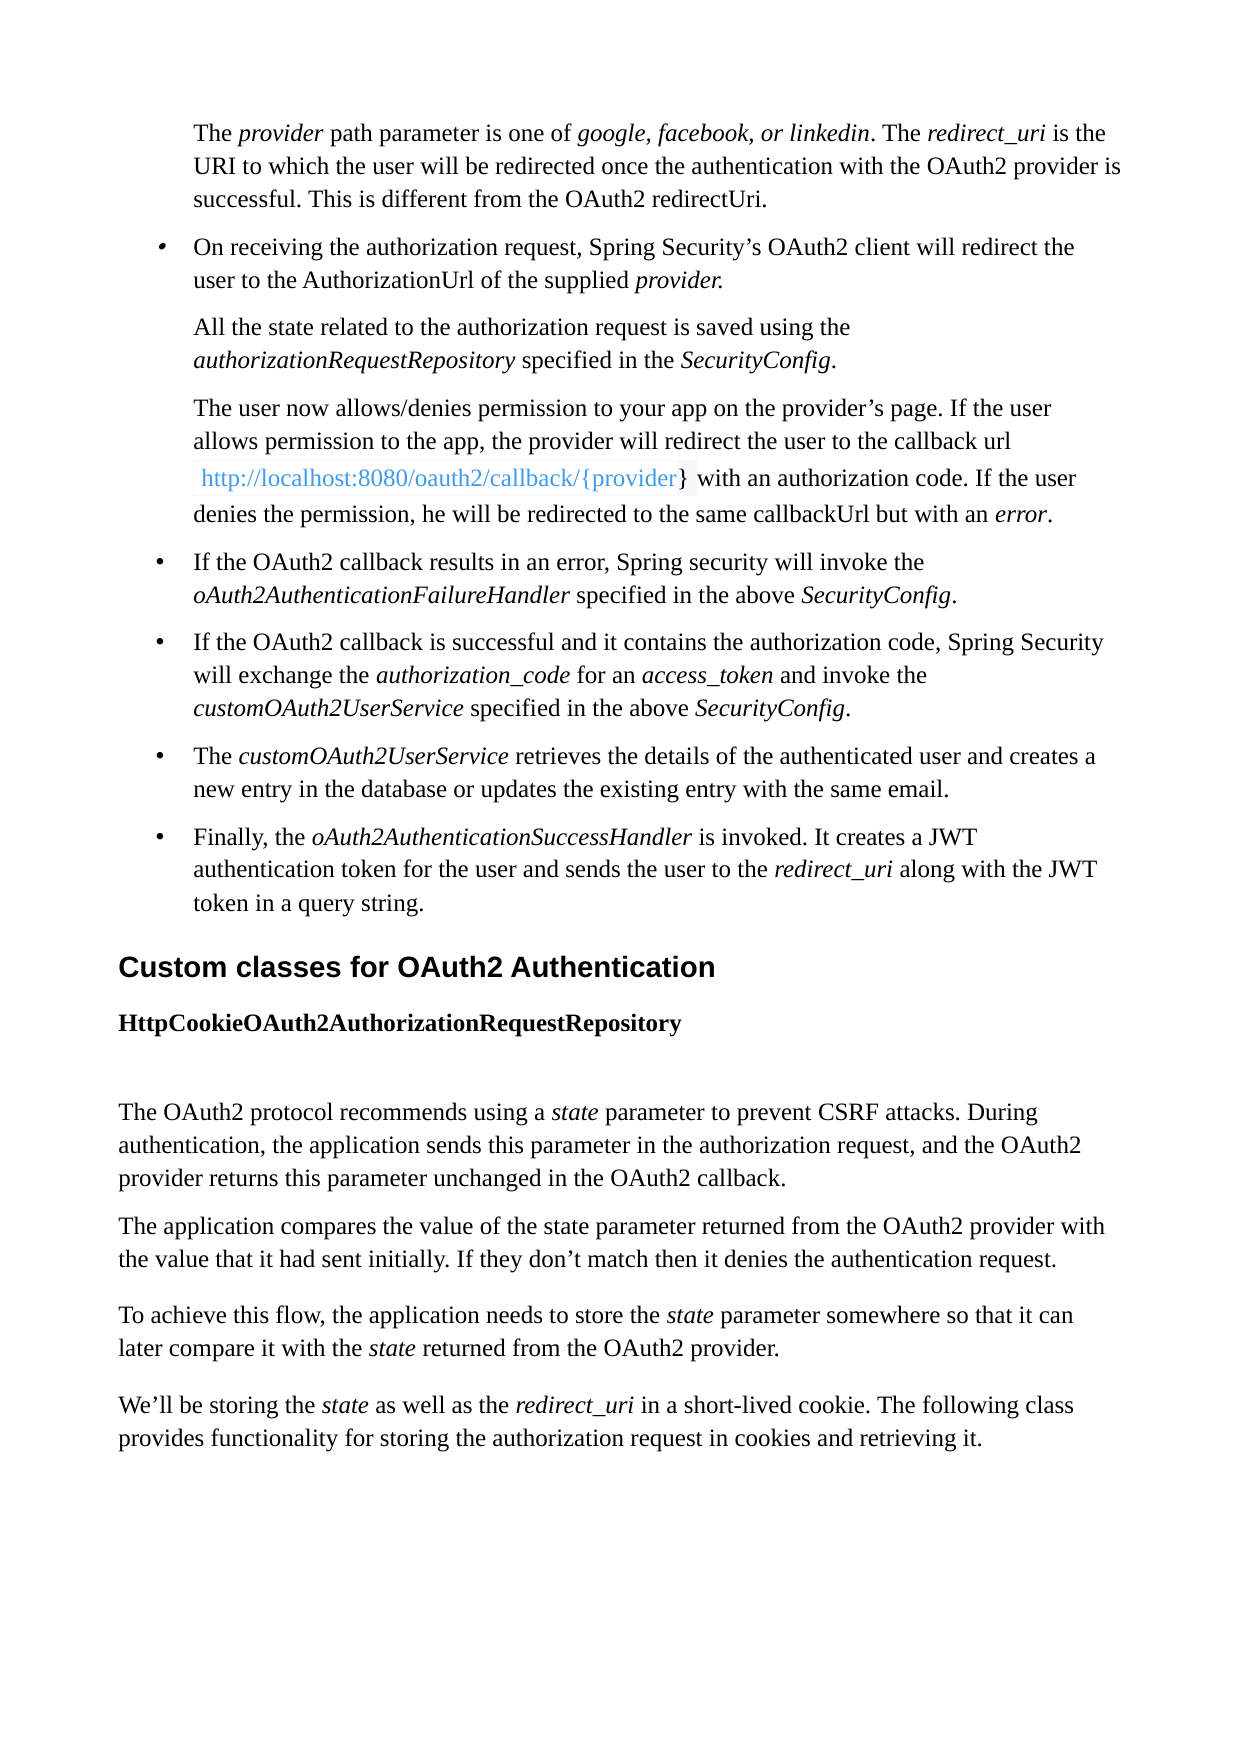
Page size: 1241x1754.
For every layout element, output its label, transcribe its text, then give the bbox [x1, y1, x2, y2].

list If the OAuth2 callback is successful and it contains the authorization code, Spring Security will exchange the authorization_code for an access_token and invoke the customOAuth2UserService specified in the above SecurityConfig. [156, 627, 1122, 722]
text The OAuth2 protocol recommends using a state parameter to prevent CSRF attacks. During authentication, the application sends this parameter in the authorization request, and the OAuth2 provider returns this parameter unchanged in the OAuth2 callback. [118, 1097, 1122, 1192]
list The provider path parameter is one of google, facebook, or linkedin. The redirect_uri is the URI to which the user will be redirected once the authentication with the OAuth2 provider is successful. This is different from the OAuth2 redirectUri. [156, 118, 1122, 213]
subtitle Custom classes for OAuth2 Authentication [118, 950, 1122, 983]
subtitle HttpCookieOAuth2AuthorizationRequestRepository [118, 1008, 1122, 1037]
list All the state related to the authorization request is saved using the authorizationRequestRepository specified in the SecurityConfig. [156, 312, 1122, 374]
list On receiving the authorization request, Spring Security’s OAuth2 client will redirect the user to the AuthorizationUrl of the supplied provider. [156, 232, 1122, 293]
list The user now allows/denies permission to your app on the provider’s page. If the user allows permission to the app, the provider will redirect the user to the callback url http://localhost:8080/oauth2/callback/{provider}with an authorization code. If the user denies the permission, he will be redirected to the same callbackUrl but with an error. [156, 393, 1122, 528]
text The application compares the value of the state parameter returned from the OAuth2 provider with the value that it had sent initially. If they don’t match then it denies the authentication request. [118, 1211, 1122, 1273]
list Finally, the oAuth2AuthenticationSuccessHandler is invoked. It creates a JWT authentication token for the user and sends the user to the redirect_uri along with the JWT token in a query string. [156, 822, 1122, 916]
list The customOAuth2UserService retrieves the details of the authenticated user and creates a new entry in the database or updates the existing entry with the same email. [156, 741, 1122, 803]
text We’ll be storing the state as well as the redirect_uri in a short-lived cookie. The following class provides functionality for storing the authorization request in cookies and retrieving it. [118, 1390, 1122, 1452]
list If the OAuth2 callback results in an error, Spring security will invoke the oAuth2AuthenticationFailureHandler specified in the above SecurityConfig. [156, 547, 1122, 608]
text To achieve this flow, the application needs to store the state parameter somewhere so that it can later compare it with the state returned from the OAuth2 provider. [118, 1301, 1122, 1362]
